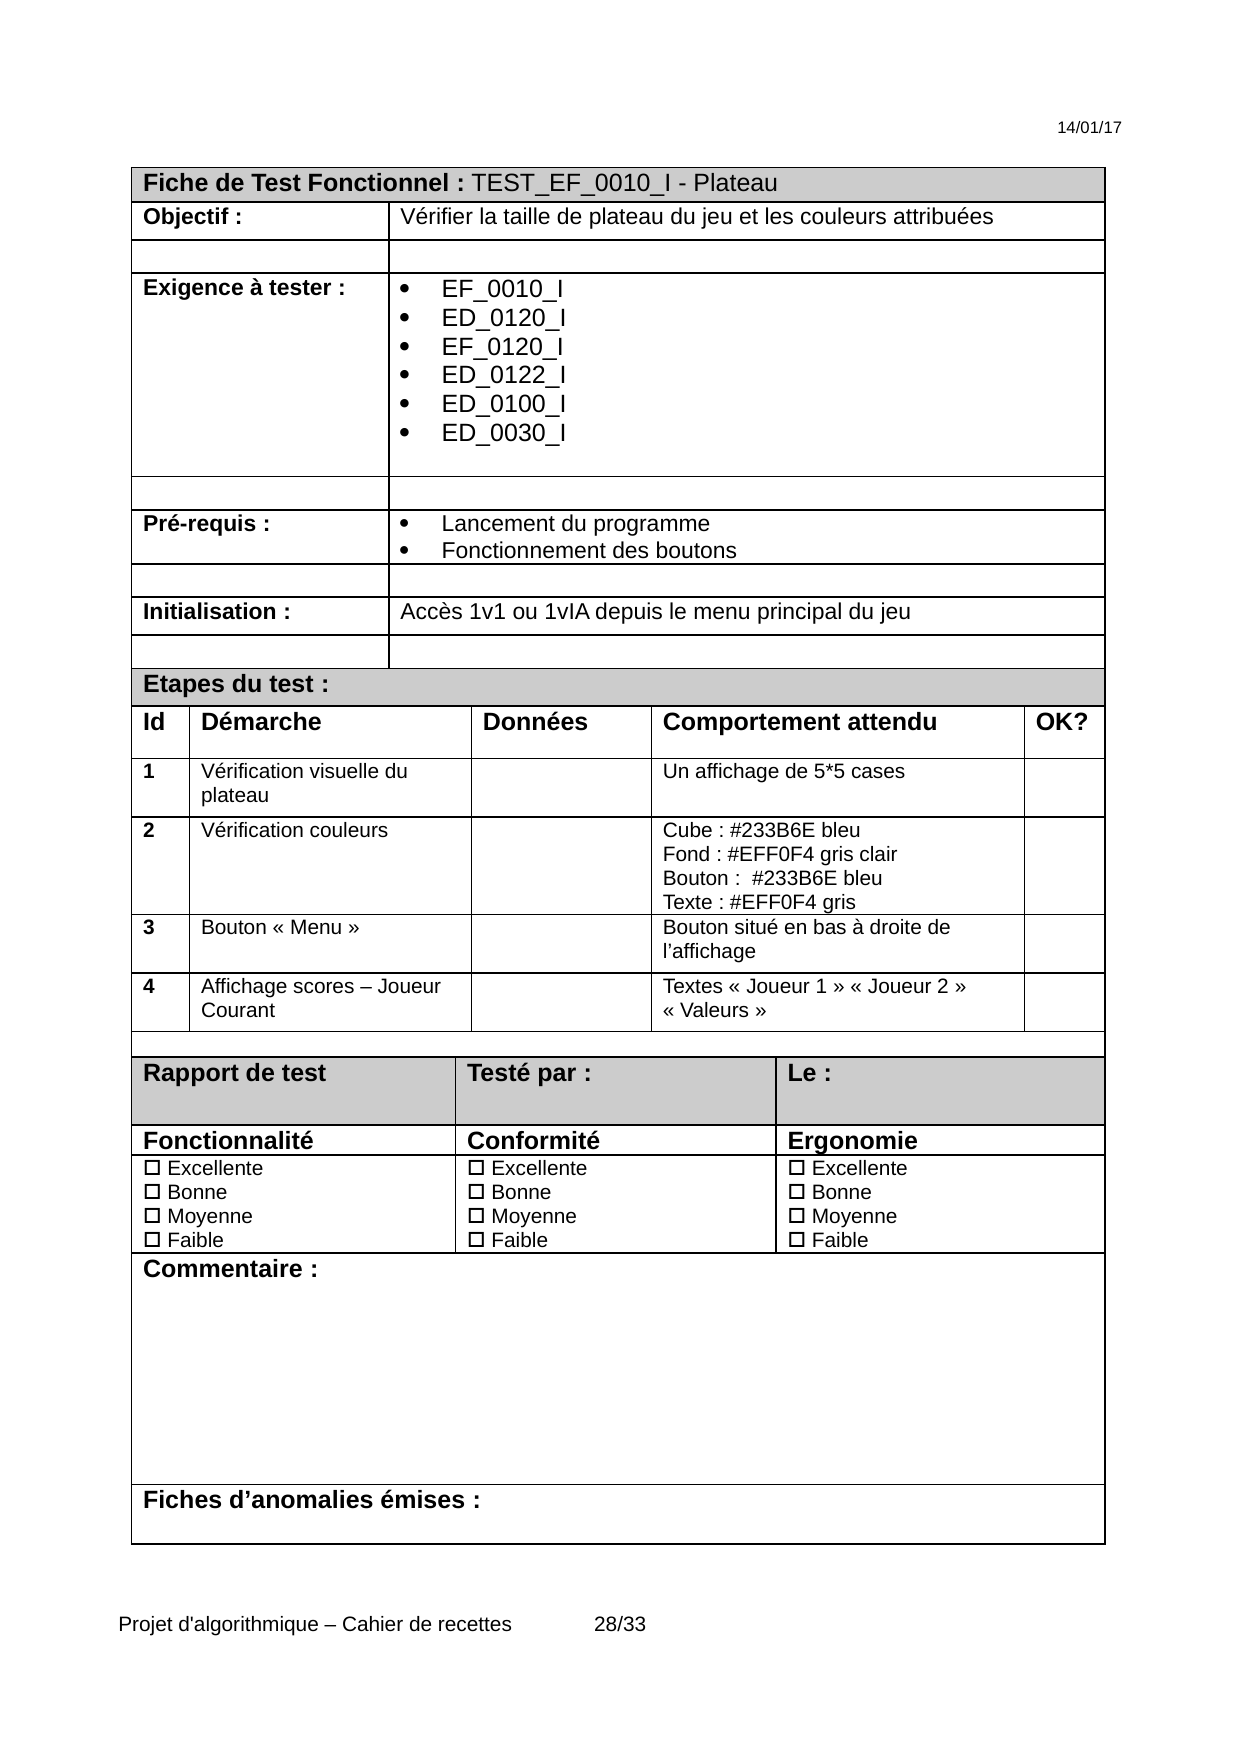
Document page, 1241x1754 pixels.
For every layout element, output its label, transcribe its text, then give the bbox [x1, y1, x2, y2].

table_cell Affichage scores – Joueur Courant [190, 974, 471, 1031]
table_cell Un affichage de 5*5 cases [652, 759, 1024, 816]
table_cell Commentaire : [132, 1254, 1104, 1484]
table_cell [472, 818, 651, 913]
table_cell [390, 636, 1104, 667]
table_cell 1 [132, 759, 189, 816]
table_cell Testé par : [456, 1058, 775, 1124]
table_cell [1025, 759, 1104, 816]
table_cell [1025, 915, 1104, 972]
table_cell □ Excellente □ Bonne □ Moyenne □ Faible [456, 1156, 775, 1252]
table_cell [132, 1032, 1104, 1056]
table_cell [1025, 974, 1104, 1031]
table_cell Lancement du programme Fonctionnement des boutons [390, 511, 1104, 563]
table_cell [132, 477, 388, 509]
table_cell [472, 974, 651, 1031]
table_cell 4 [132, 974, 189, 1031]
table_cell Comportement attendu [652, 707, 1024, 757]
table_cell Démarche [190, 707, 471, 757]
table_cell Bouton « Menu » [190, 915, 471, 972]
table_cell Vérifier la taille de plateau du jeu et les couleurs attribuées [390, 203, 1104, 239]
table_cell 2 [132, 818, 189, 913]
table_cell Pré-requis : [132, 511, 388, 563]
table_cell [132, 241, 388, 272]
table_cell Accès 1v1 ou 1vIA depuis le menu principal du jeu [390, 598, 1104, 634]
table_cell Textes « Joueur 1 » « Joueur 2 » « Valeurs » [652, 974, 1024, 1031]
table_cell [472, 759, 651, 816]
table_cell Bouton situé en bas à droite de l’affichage [652, 915, 1024, 972]
table_cell Etapes du test : [132, 669, 1104, 705]
table_header Fiche de Test Fonctionnel : TEST_EF_0010_I - Plateau [132, 168, 1104, 201]
table_cell Données [472, 707, 651, 757]
table_cell □ Excellente □ Bonne □ Moyenne □ Faible [777, 1156, 1104, 1252]
table_cell Le : [777, 1058, 1104, 1124]
table_cell 3 [132, 915, 189, 972]
table_cell Id [132, 707, 189, 757]
table_cell Conformité [456, 1126, 775, 1154]
table_cell [132, 636, 388, 667]
table_cell Vérification visuelle du plateau [190, 759, 471, 816]
table_cell [472, 915, 651, 972]
table_cell Vérification couleurs [190, 818, 471, 913]
table_cell [1025, 818, 1104, 913]
table_cell Objectif : [132, 203, 388, 239]
table_cell [390, 477, 1104, 509]
table_cell [132, 565, 388, 596]
table_cell Exigence à tester : [132, 274, 388, 476]
table_cell □ Excellente □ Bonne □ Moyenne □ Faible [132, 1156, 455, 1252]
table_cell Fonctionnalité [132, 1126, 455, 1154]
table_cell Cube : #233B6E bleu Fond : #EFF0F4 gris clair Bouton : #233B6E bleu Texte : #EFF0F4 gris [652, 818, 1024, 913]
table_cell Rapport de test [132, 1058, 455, 1124]
table_cell Initialisation : [132, 598, 388, 634]
table_cell [390, 241, 1104, 272]
table_cell Fiches d’anomalies émises : [132, 1485, 1104, 1543]
table_cell [390, 565, 1104, 596]
table_cell Ergonomie [777, 1126, 1104, 1154]
table_cell EF_0010_I ED_0120_I EF_0120_I ED_0122_I ED_0100_I ED_0030_I [390, 274, 1104, 476]
table_cell OK? [1025, 707, 1104, 757]
